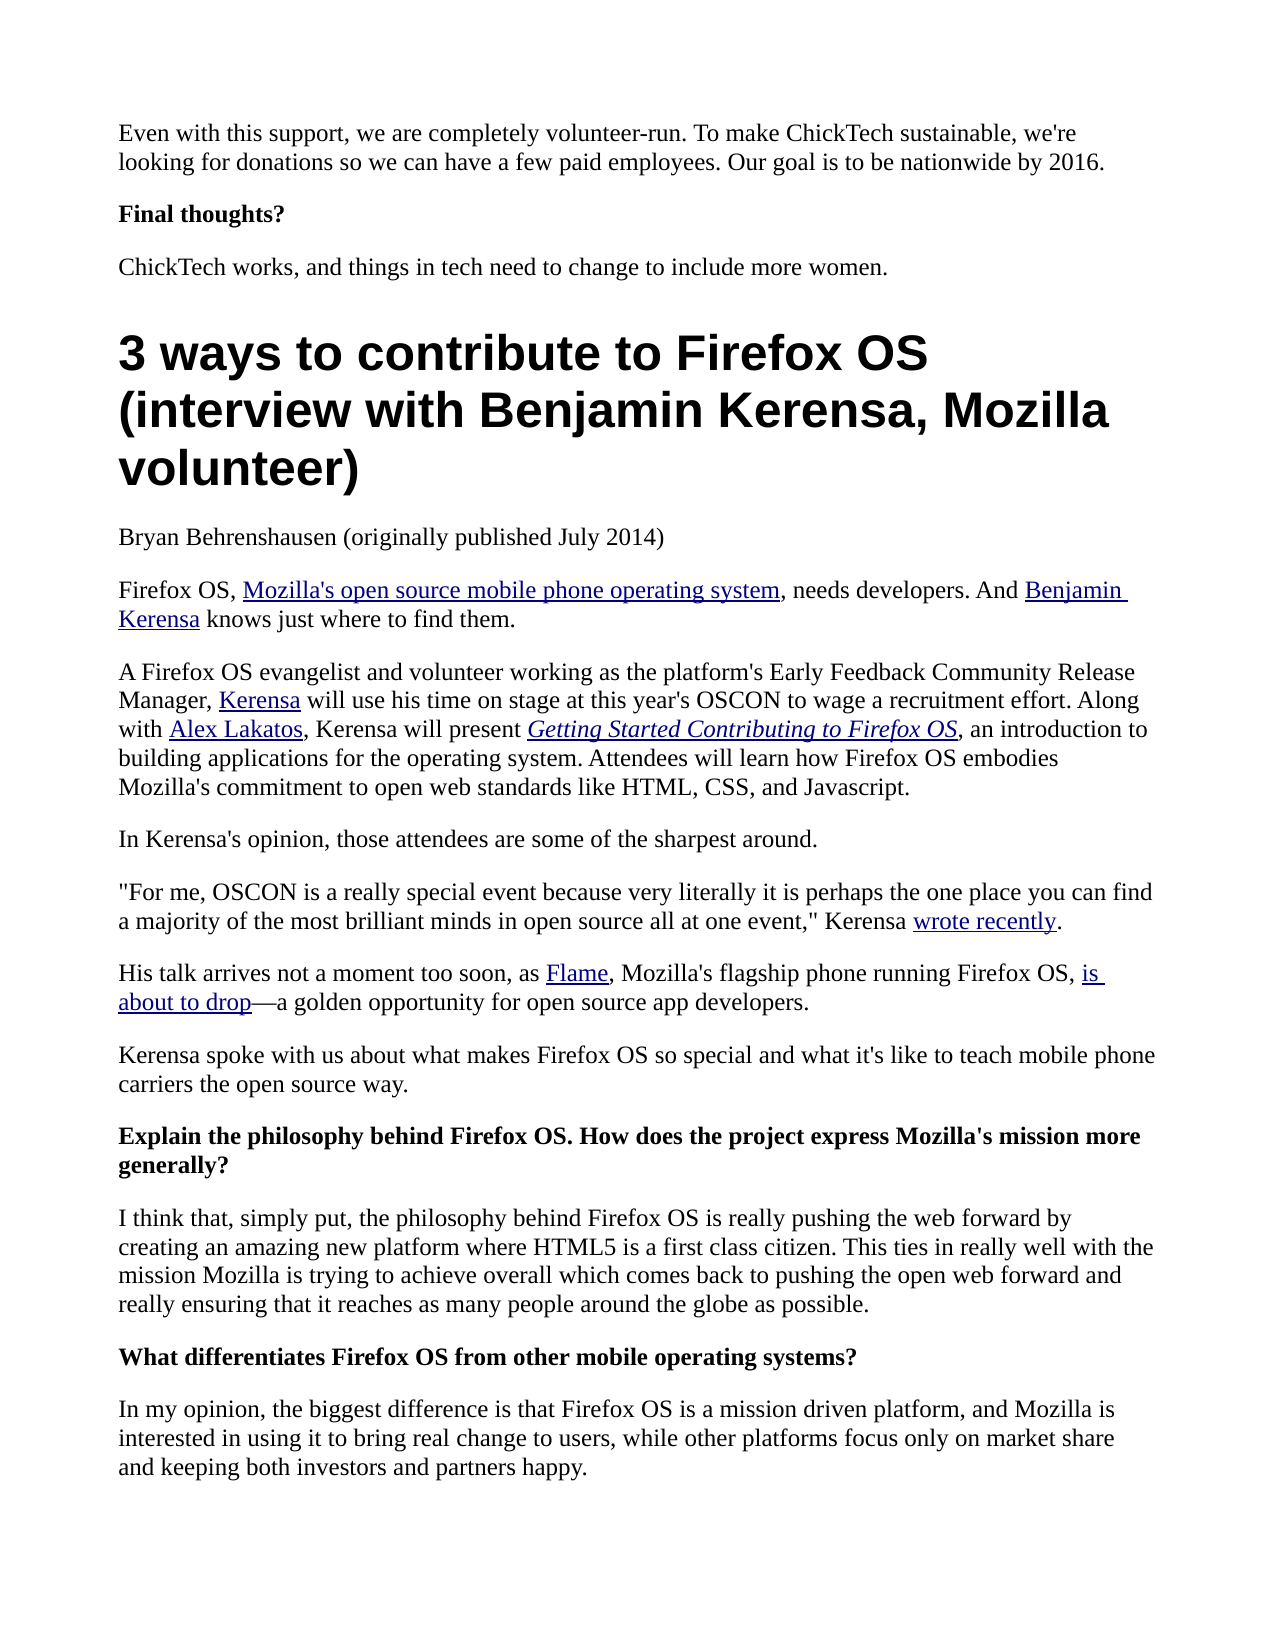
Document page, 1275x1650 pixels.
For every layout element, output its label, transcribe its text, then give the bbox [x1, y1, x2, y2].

text In Kerensa's opinion, those attendees are some of the sharpest around. [118, 824, 1157, 853]
text Even with this support, we are completely volunteer-run. To make ChickTech sustainable, we're looking for donations so we can have a few paid employees. Our goal is to be nationwide by 2016. [118, 118, 1157, 176]
text ChickTech works, and things in tech need to change to include more women. [118, 252, 1157, 281]
text Final thoughts? [118, 199, 1157, 228]
text Bryan Behrenshausen (originally published July 2014) [118, 522, 1157, 551]
text His talk arrives not a moment too soon, as Flame, Mozilla's flagship phone running Firefox OS, is about to drop—a golden opportunity for open source app developers. [118, 958, 1157, 1016]
text Firefox OS, Mozilla's open source mobile phone operating system, needs developers. And Benjamin Kerensa knows just where to find them. [118, 575, 1157, 633]
text "For me, OSCON is a really special event because very literally it is perhaps the one place you can find a majority of the most brilliant minds in open source all at one event," Kerensa wrote recently. [118, 877, 1157, 934]
text Kerensa spoke with us about what makes Firefox OS so special and what it's like to teach mobile phone carriers the open source way. [118, 1040, 1157, 1097]
text A Firefox OS evangelist and volunteer working as the platform's Early Feedback Community Release Manager, Kerensa will use his time on stage at this year's OSCON to wage a recruitment effort. Along with Alex Lakatos, Kerensa will present Getting Started Contributing to Firefox OS, an introduction to building applications for the operating system. Attendees will learn how Firefox OS embodies Mozilla's commitment to open web standards like HTML, CSS, and Javascript. [118, 657, 1157, 800]
text In my opinion, the biggest difference is that Firefox OS is a mission driven platform, and Mozilla is interested in using it to bring real change to users, while other platforms focus only on market share and keeping both investors and partners happy. [118, 1394, 1157, 1481]
text Explain the philosophy behind Firefox OS. How does the project express Mozilla's mission more generally? [118, 1121, 1157, 1179]
text I think that, simply put, the philosophy behind Firefox OS is really pushing the web forward by creating an amazing new platform where HTML5 is a first class citizen. This ties in really well with the mission Mozilla is trying to achieve overall which comes back to pushing the open web forward and really ensuring that it reaches as many people around the globe as possible. [118, 1203, 1157, 1318]
subtitle 3 ways to contribute to Firefox OS (interview with Benjamin Kerensa, Mozilla volunteer) [118, 323, 1157, 496]
text What differentiates Firefox OS from other mobile operating systems? [118, 1342, 1157, 1371]
